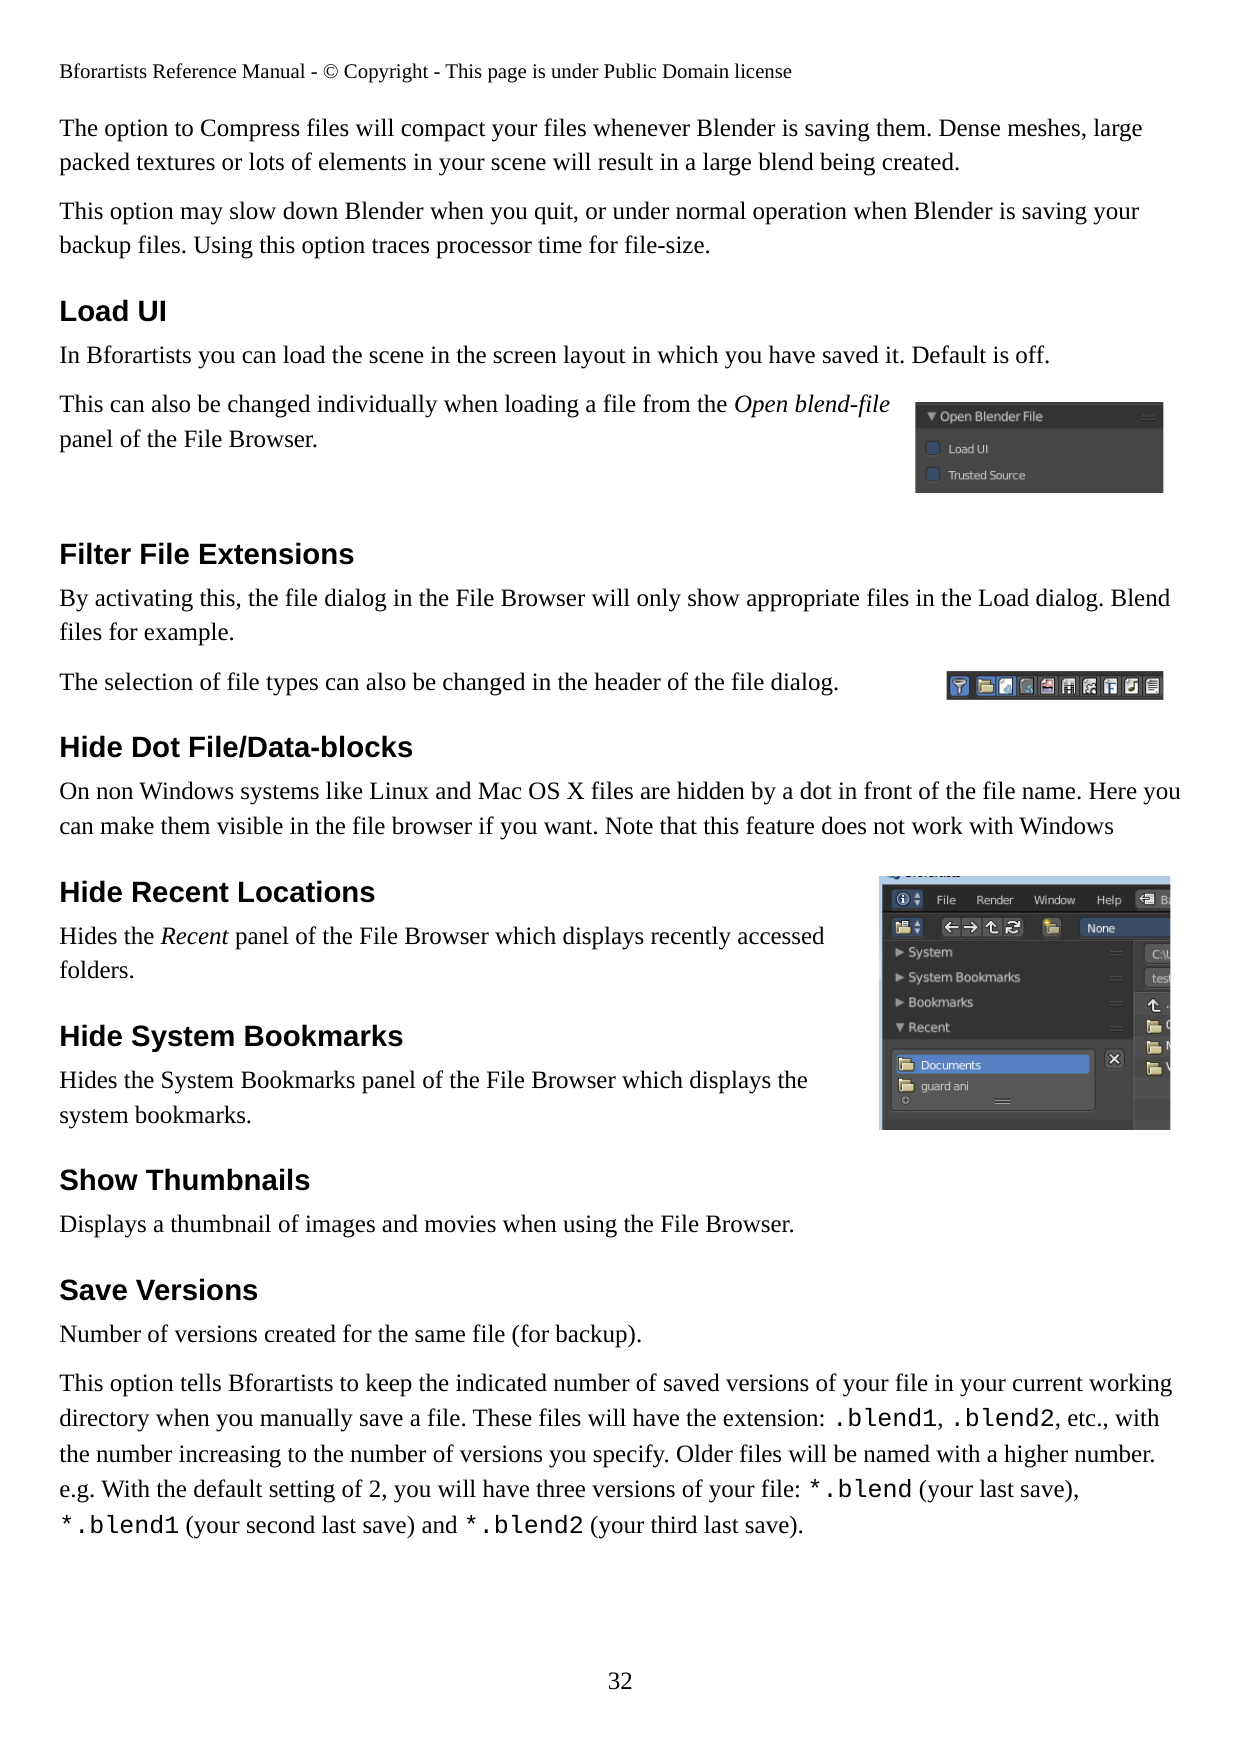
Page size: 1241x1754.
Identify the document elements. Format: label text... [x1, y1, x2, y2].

text By activating this, the file dialog in the File Browser will only show appropriate files in the Load dialog. Blend files for example. [59, 583, 1181, 646]
text Number of versions created for the same file (for backup). [59, 1319, 1181, 1348]
subtitle Show Thumbnails [59, 1163, 1181, 1197]
text In Bforartists you can load the scene in the screen layout in which you have saved it. Default is off. [59, 341, 1181, 369]
text The option to Compress files will compact your files whenever Blender is saving them. Dense meshes, large packed textures or lots of elements in your scene will result in a large blend being created. [59, 113, 1181, 176]
text This option may slow down Blender when you quit, or under normal operation when Blender is saving your backup files. Using this option traces processor time for file-size. [59, 196, 1181, 259]
text This can also be changed individually when loading a file from the Open blend-file panel of the File Browser. [59, 389, 1181, 453]
text The selection of file types can also be changed in the header of the file dialog. [59, 667, 1181, 695]
subtitle Load UI [59, 294, 1181, 328]
text On non Windows systems like Linux and Mac OS X files are hidden by a dot in front of the file name. Here you can make them visible in the file browser if you want. Note that this feature does not work with Windows [59, 776, 1181, 840]
subtitle Hide Recent Locations [59, 874, 1181, 908]
subtitle Save Versions [59, 1273, 1181, 1307]
picture [946, 671, 1164, 700]
text Hides the Recent panel of the File Browser which displays recently accessed folders. [59, 921, 878, 984]
text Displays a thumbnail of images and movies when using the File Browser. [59, 1209, 1181, 1238]
subtitle Filter File Extensions [59, 537, 1181, 571]
picture [878, 876, 1171, 1130]
text This option tells Bforartists to keep the indicated number of saved versions of your file in your current working directory when you manually save a file. These files will have the extension: .blend1, .blend2, etc., with the number increasing to the number of versions you specify. Older files will be named with a higher number. e.g. With the default setting of 2, you will have three versions of your file: *.blend (your last save), *.blend1 (your second last save) and *.blend2 (your third last save). [59, 1368, 1181, 1541]
subtitle Hide System Bookmarks [59, 1019, 878, 1053]
subtitle Hide Dot File/Data-blocks [59, 730, 1181, 764]
picture [915, 402, 1164, 493]
text Hides the System Bookmarks panel of the File Browser which displays the system bookmarks. [59, 1065, 878, 1128]
